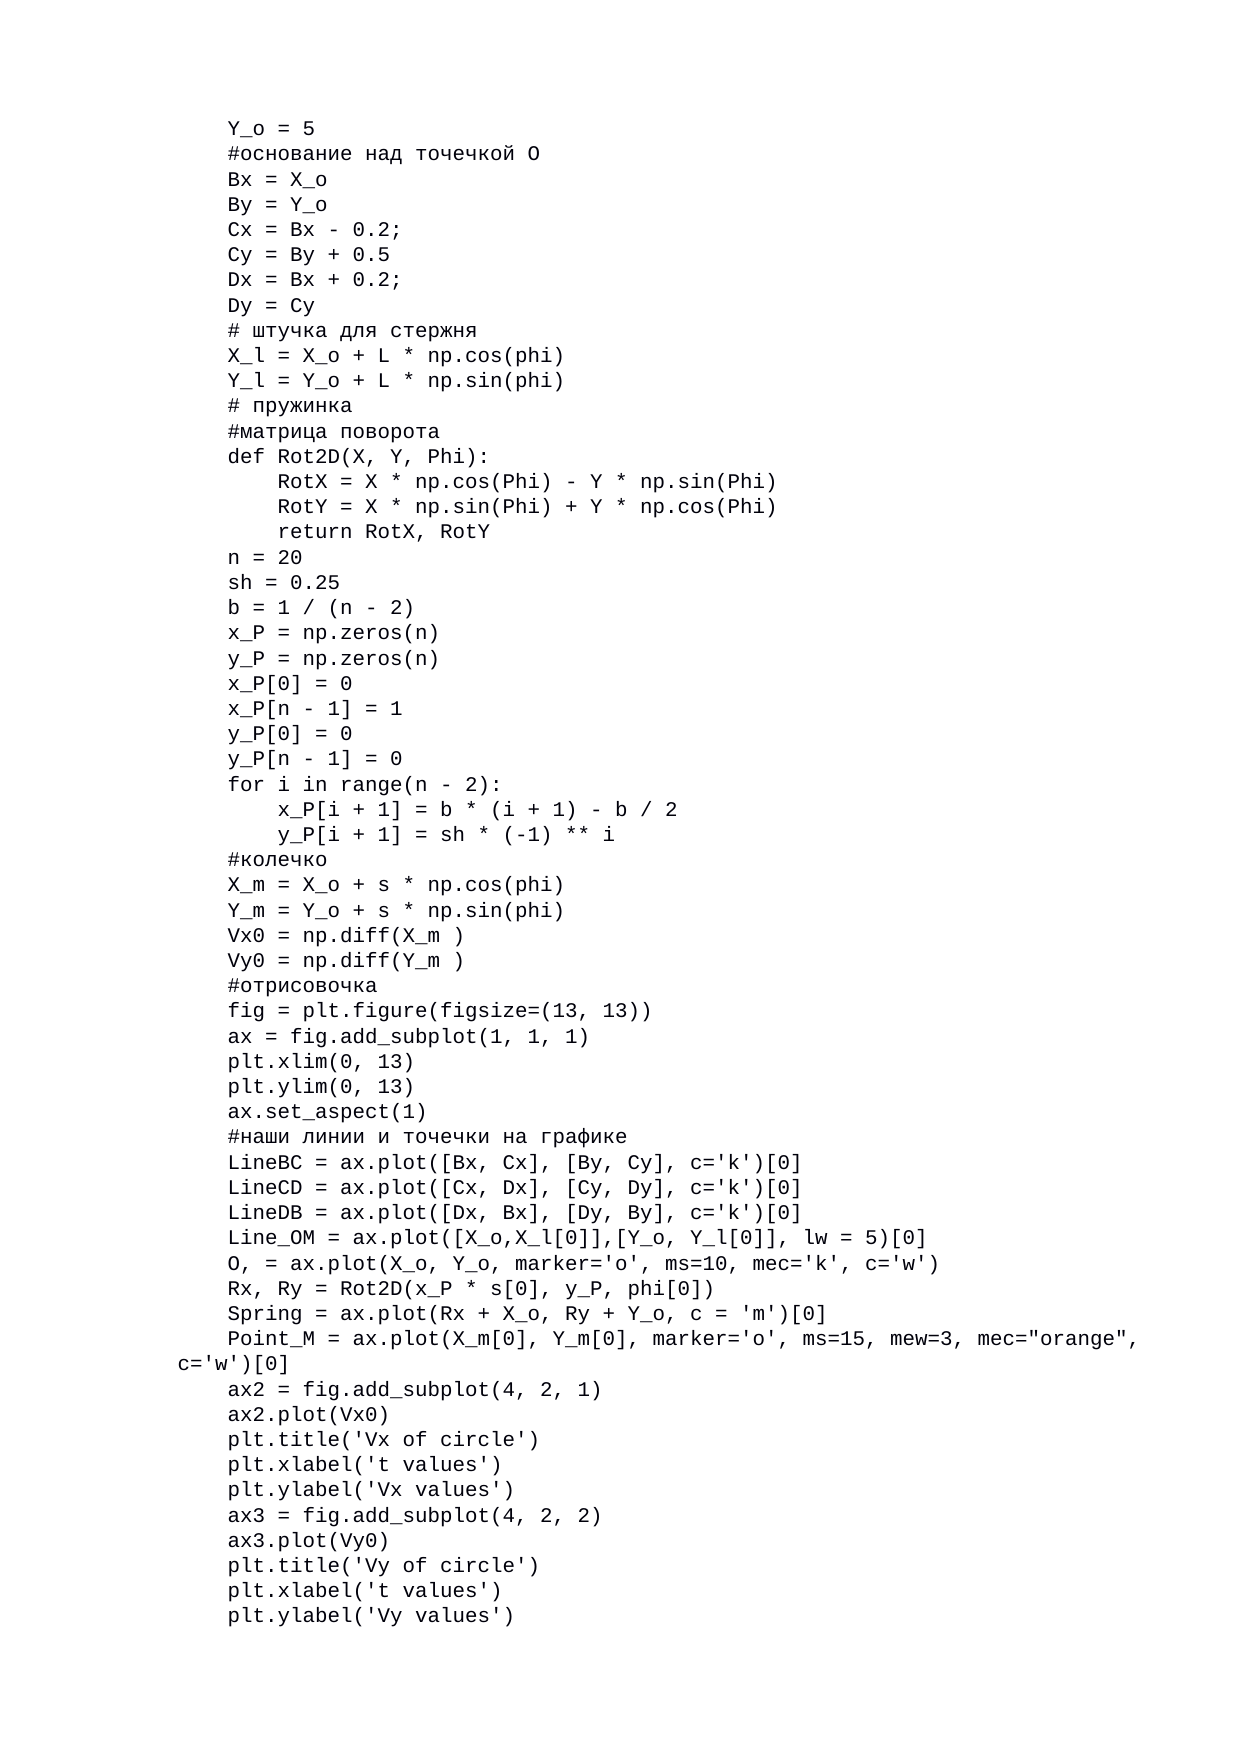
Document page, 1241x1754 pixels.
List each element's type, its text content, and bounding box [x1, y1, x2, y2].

text ax = fig.add_subplot(1, 1, 1) [177, 1026, 1152, 1049]
text By = Y_o [177, 194, 1152, 217]
text plt.title('Vx of circle') [177, 1429, 1152, 1453]
text ax3 = fig.add_subplot(4, 2, 2) [177, 1504, 1152, 1528]
text O, = ax.plot(X_o, Y_o, marker='o', ms=10, mec='k', c='w') [177, 1252, 1152, 1276]
text #колечко [177, 849, 1152, 873]
text #основание над точечкой О [177, 143, 1152, 167]
text Bx = X_o [177, 168, 1152, 192]
text plt.xlabel('t values') [177, 1454, 1152, 1478]
text LineDB = ax.plot([Dx, Bx], [Dy, By], c='k')[0] [177, 1202, 1152, 1226]
text #матрица поворота [177, 421, 1152, 444]
text RotX = X * np.cos(Phi) - Y * np.sin(Phi) [177, 471, 1152, 495]
text # штучка для стержня [177, 320, 1152, 343]
text #наши линии и точечки на графике [177, 1126, 1152, 1150]
text Y_m = Y_o + s * np.sin(phi) [177, 899, 1152, 923]
text return RotX, RotY [177, 521, 1152, 545]
text sh = 0.25 [177, 572, 1152, 596]
text LineCD = ax.plot([Cx, Dx], [Cy, Dy], c='k')[0] [177, 1177, 1152, 1201]
text # пружинка [177, 395, 1152, 419]
text x_P[i + 1] = b * (i + 1) - b / 2 [177, 799, 1152, 822]
text ax.set_aspect(1) [177, 1101, 1152, 1125]
text x_P[n - 1] = 1 [177, 698, 1152, 722]
text y_P[0] = 0 [177, 723, 1152, 747]
text LineBC = ax.plot([Bx, Cx], [By, Cy], c='k')[0] [177, 1152, 1152, 1175]
text Y_l = Y_o + L * np.sin(phi) [177, 370, 1152, 394]
text Point_M = ax.plot(X_m[0], Y_m[0], marker='o', ms=15, mew=3, mec="orange", c='w')[0] [177, 1328, 1152, 1377]
text Vy0 = np.diff(Y_m ) [177, 950, 1152, 974]
text Y_o = 5 [177, 118, 1152, 142]
text Dx = Bx + 0.2; [177, 269, 1152, 293]
text b = 1 / (n - 2) [177, 597, 1152, 621]
text for i in range(n - 2): [177, 773, 1152, 797]
text Rx, Ry = Rot2D(x_P * s[0], y_P, phi[0]) [177, 1278, 1152, 1301]
text n = 20 [177, 547, 1152, 570]
text ax2 = fig.add_subplot(4, 2, 1) [177, 1378, 1152, 1402]
text y_P = np.zeros(n) [177, 647, 1152, 671]
text ax2.plot(Vx0) [177, 1404, 1152, 1427]
text x_P = np.zeros(n) [177, 622, 1152, 646]
text plt.ylabel('Vy values') [177, 1605, 1152, 1629]
text ax3.plot(Vy0) [177, 1530, 1152, 1553]
text y_P[i + 1] = sh * (-1) ** i [177, 824, 1152, 848]
text Cx = Bx - 0.2; [177, 219, 1152, 243]
text plt.ylim(0, 13) [177, 1076, 1152, 1100]
text plt.title('Vy of circle') [177, 1555, 1152, 1579]
text X_l = X_o + L * np.cos(phi) [177, 345, 1152, 369]
text Dy = Cy [177, 294, 1152, 318]
text Spring = ax.plot(Rx + X_o, Ry + Y_o, c = 'm')[0] [177, 1303, 1152, 1327]
text X_m = X_o + s * np.cos(phi) [177, 874, 1152, 898]
text Cy = By + 0.5 [177, 244, 1152, 268]
text RotY = X * np.sin(Phi) + Y * np.cos(Phi) [177, 496, 1152, 520]
text y_P[n - 1] = 0 [177, 748, 1152, 772]
text Line_OM = ax.plot([X_o,X_l[0]],[Y_o, Y_l[0]], lw = 5)[0] [177, 1227, 1152, 1251]
text x_P[0] = 0 [177, 673, 1152, 696]
text plt.xlim(0, 13) [177, 1051, 1152, 1074]
text fig = plt.figure(figsize=(13, 13)) [177, 1000, 1152, 1024]
text plt.ylabel('Vx values') [177, 1479, 1152, 1503]
text Vx0 = np.diff(X_m ) [177, 925, 1152, 948]
text def Rot2D(X, Y, Phi): [177, 446, 1152, 469]
text #отрисовочка [177, 975, 1152, 999]
text plt.xlabel('t values') [177, 1580, 1152, 1604]
